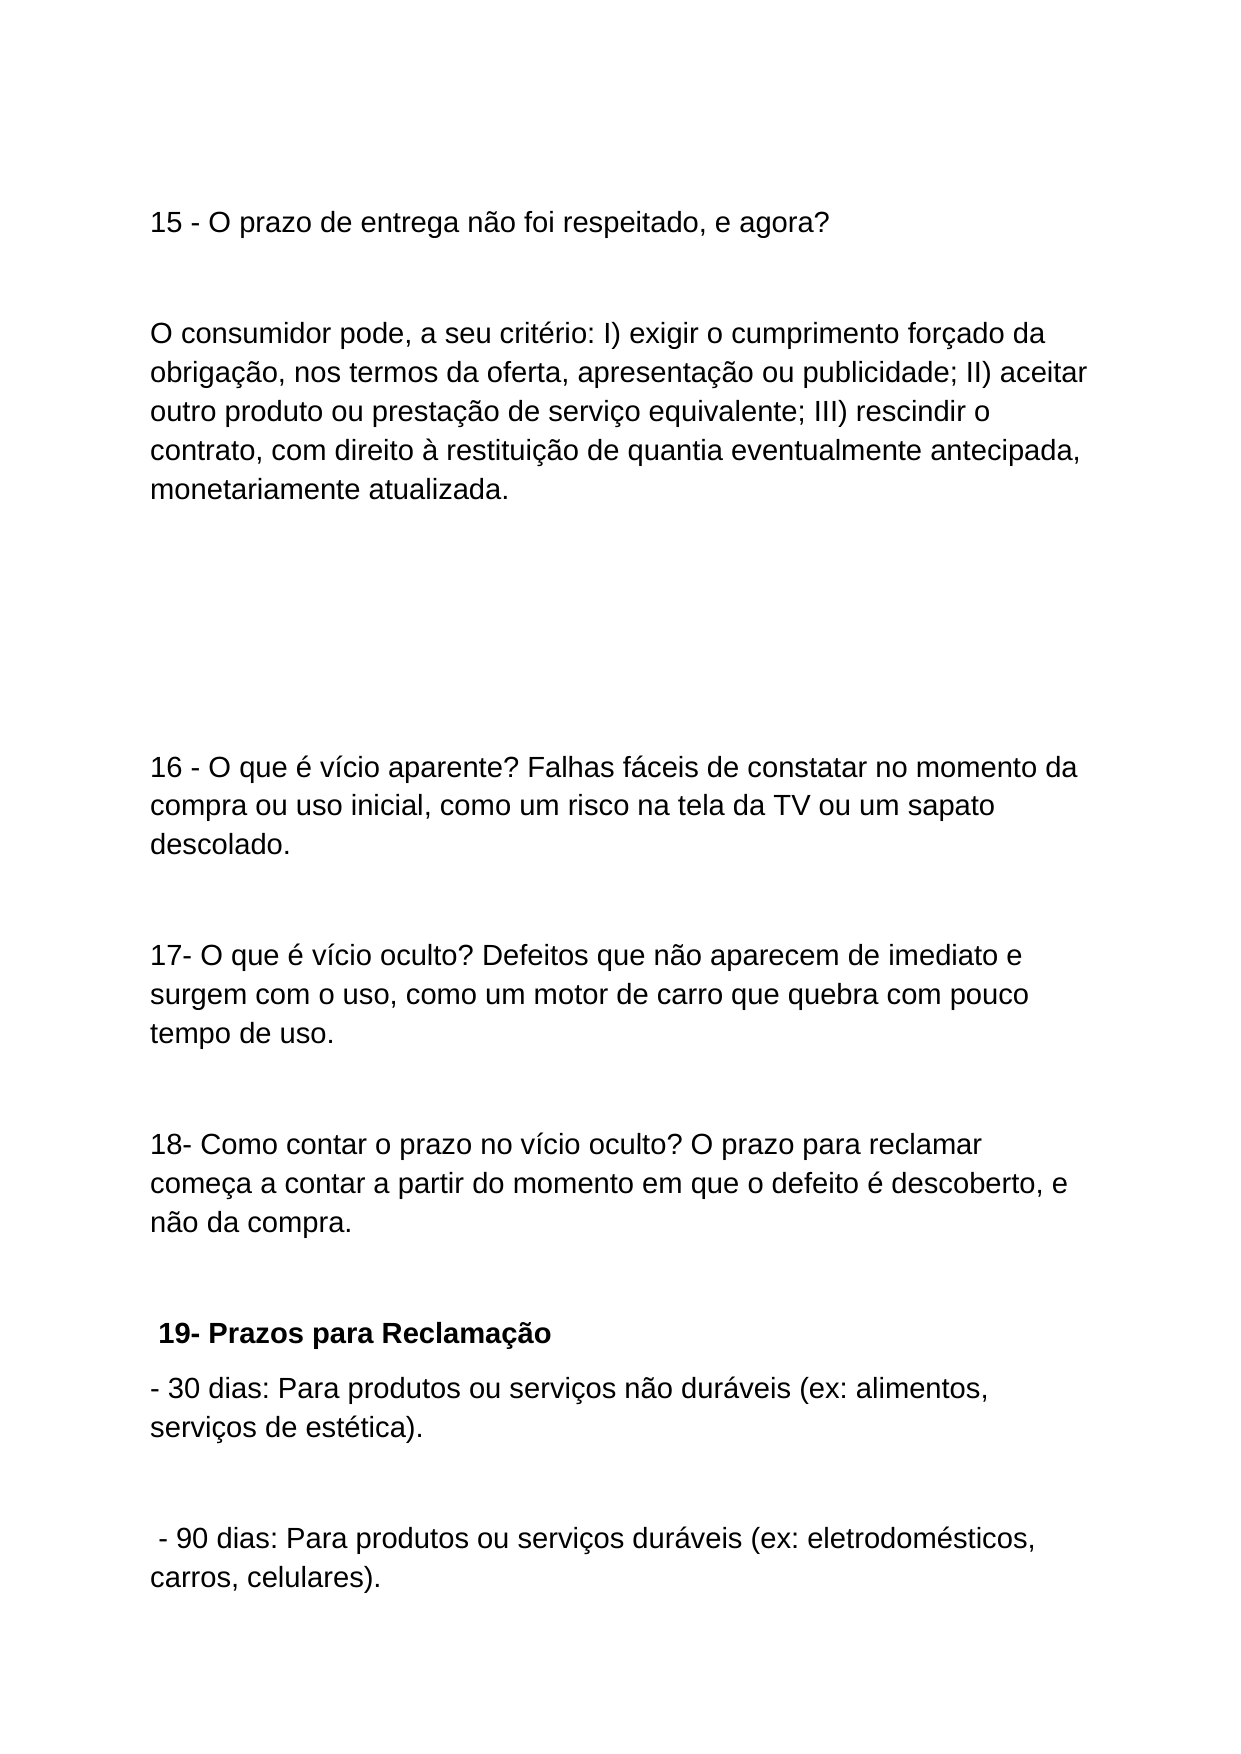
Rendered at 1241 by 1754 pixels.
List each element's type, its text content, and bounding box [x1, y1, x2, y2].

text 17- O que é vício oculto? Defeitos que não aparecem de imediato e surgem com o uso, como um motor de carro que quebra com pouco tempo de uso. [150, 938, 1090, 1049]
text 18- Como contar o prazo no vício oculto? O prazo para reclamar começa a contar a partir do momento em que o defeito é descoberto, e não da compra. [150, 1127, 1090, 1238]
text 16 - O que é vício aparente? Falhas fáceis de constatar no momento da compra ou uso inicial, como um risco na tela da TV ou um sapato descolado. [150, 749, 1090, 861]
text O consumidor pode, a seu critério: I) exigir o cumprimento forçado da obrigação, nos termos da oferta, apresentação ou publicidade; II) aceitar outro produto ou prestação de serviço equivalente; III) rescindir o contrato, com direito à restituição de quantia eventualmente antecipada, monetariamente atualizada. [150, 317, 1090, 506]
text 19- Prazos para Reclamação [150, 1316, 1090, 1349]
text - 90 dias: Para produtos ou serviços duráveis (ex: eletrodomésticos, carros, celulares). [150, 1521, 1090, 1594]
text 15 - O prazo de entrega não foi respeitado, e agora? [150, 206, 1090, 239]
text - 30 dias: Para produtos ou serviços não duráveis (ex: alimentos, serviços de estética). [150, 1371, 1090, 1444]
